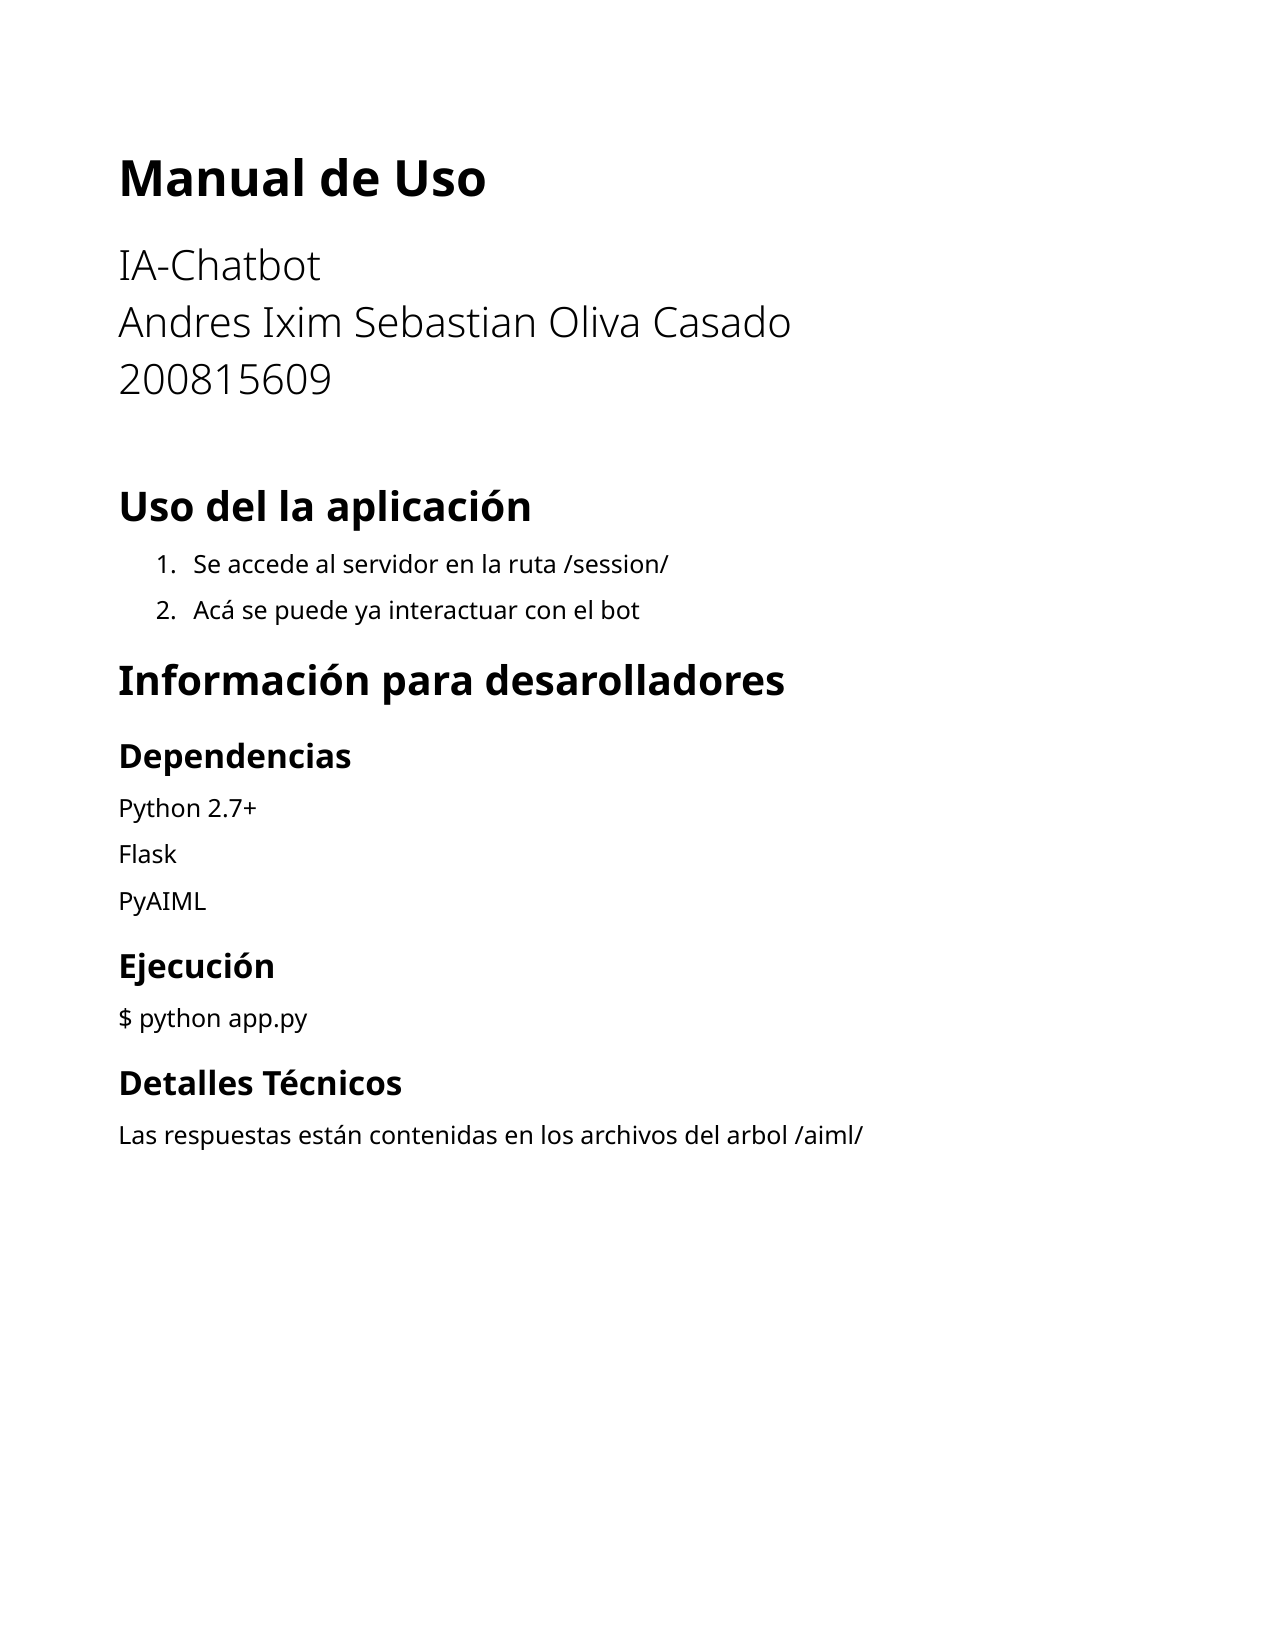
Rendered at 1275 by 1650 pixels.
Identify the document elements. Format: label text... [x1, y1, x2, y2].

title Manual de Uso [118, 143, 1157, 211]
subtitle Ejecución [118, 943, 1157, 988]
list Acá se puede ya interactuar con el bot [156, 593, 1157, 627]
text Flask [118, 837, 1157, 871]
subtitle Uso del la aplicación [118, 478, 1157, 534]
subtitle Información para desarolladores [118, 652, 1157, 707]
list Se accede al servidor en la ruta /session/ [156, 546, 1157, 580]
subtitle IA-Chatbot Andres Ixim Sebastian Oliva Casado 200815609 [118, 236, 1157, 407]
text $ python app.py [118, 1001, 1157, 1034]
text Las respuestas están contenidas en los archivos del arbol /aiml/ [118, 1117, 1157, 1152]
subtitle Dependencias [118, 732, 1157, 778]
subtitle Detalles Técnicos [118, 1059, 1157, 1105]
text Python 2.7+ [118, 790, 1157, 824]
text PyAIML [118, 883, 1157, 918]
